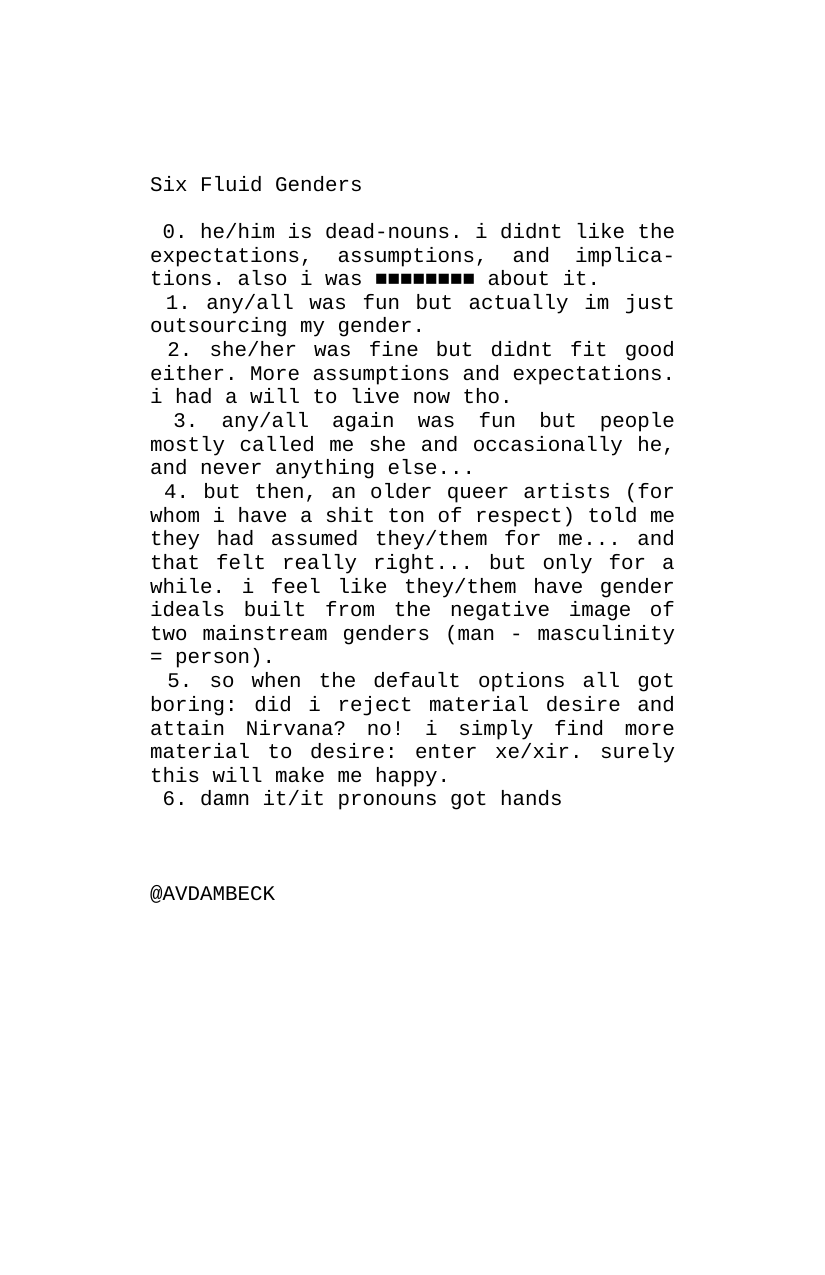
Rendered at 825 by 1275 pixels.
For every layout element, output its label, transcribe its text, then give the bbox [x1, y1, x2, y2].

text 4. but then, an older queer artists (for whom i have a shit ton of respect) told me they had assumed they/them for me... and that felt really right... but only for a while. i feel like they/them have gender ideals built from the negative image of two mainstream genders (man - masculinity = person). [150, 481, 675, 670]
text @AVDAMBECK [150, 883, 675, 907]
text 0. he/him is dead-nouns. i didnt like the expectations, assumptions, and implica-tions. also i was ■■■■■■■■ about it. [150, 221, 675, 292]
text 5. so when the default options all got boring: did i reject material desire and attain Nirvana? no! i simply find more material to desire: enter xe/xir. surely this will make me happy. [150, 670, 675, 788]
text 6. damn it/it pronouns got hands [150, 788, 675, 812]
text 2. she/her was fine but didnt fit good either. More assumptions and expectations. i had a will to live now tho. [150, 339, 675, 410]
text 3. any/all again was fun but people mostly called me she and occasionally he, and never anything else... [150, 410, 675, 481]
text Six Fluid Genders [150, 174, 675, 197]
text 1. any/all was fun but actually im just outsourcing my gender. [150, 292, 675, 339]
